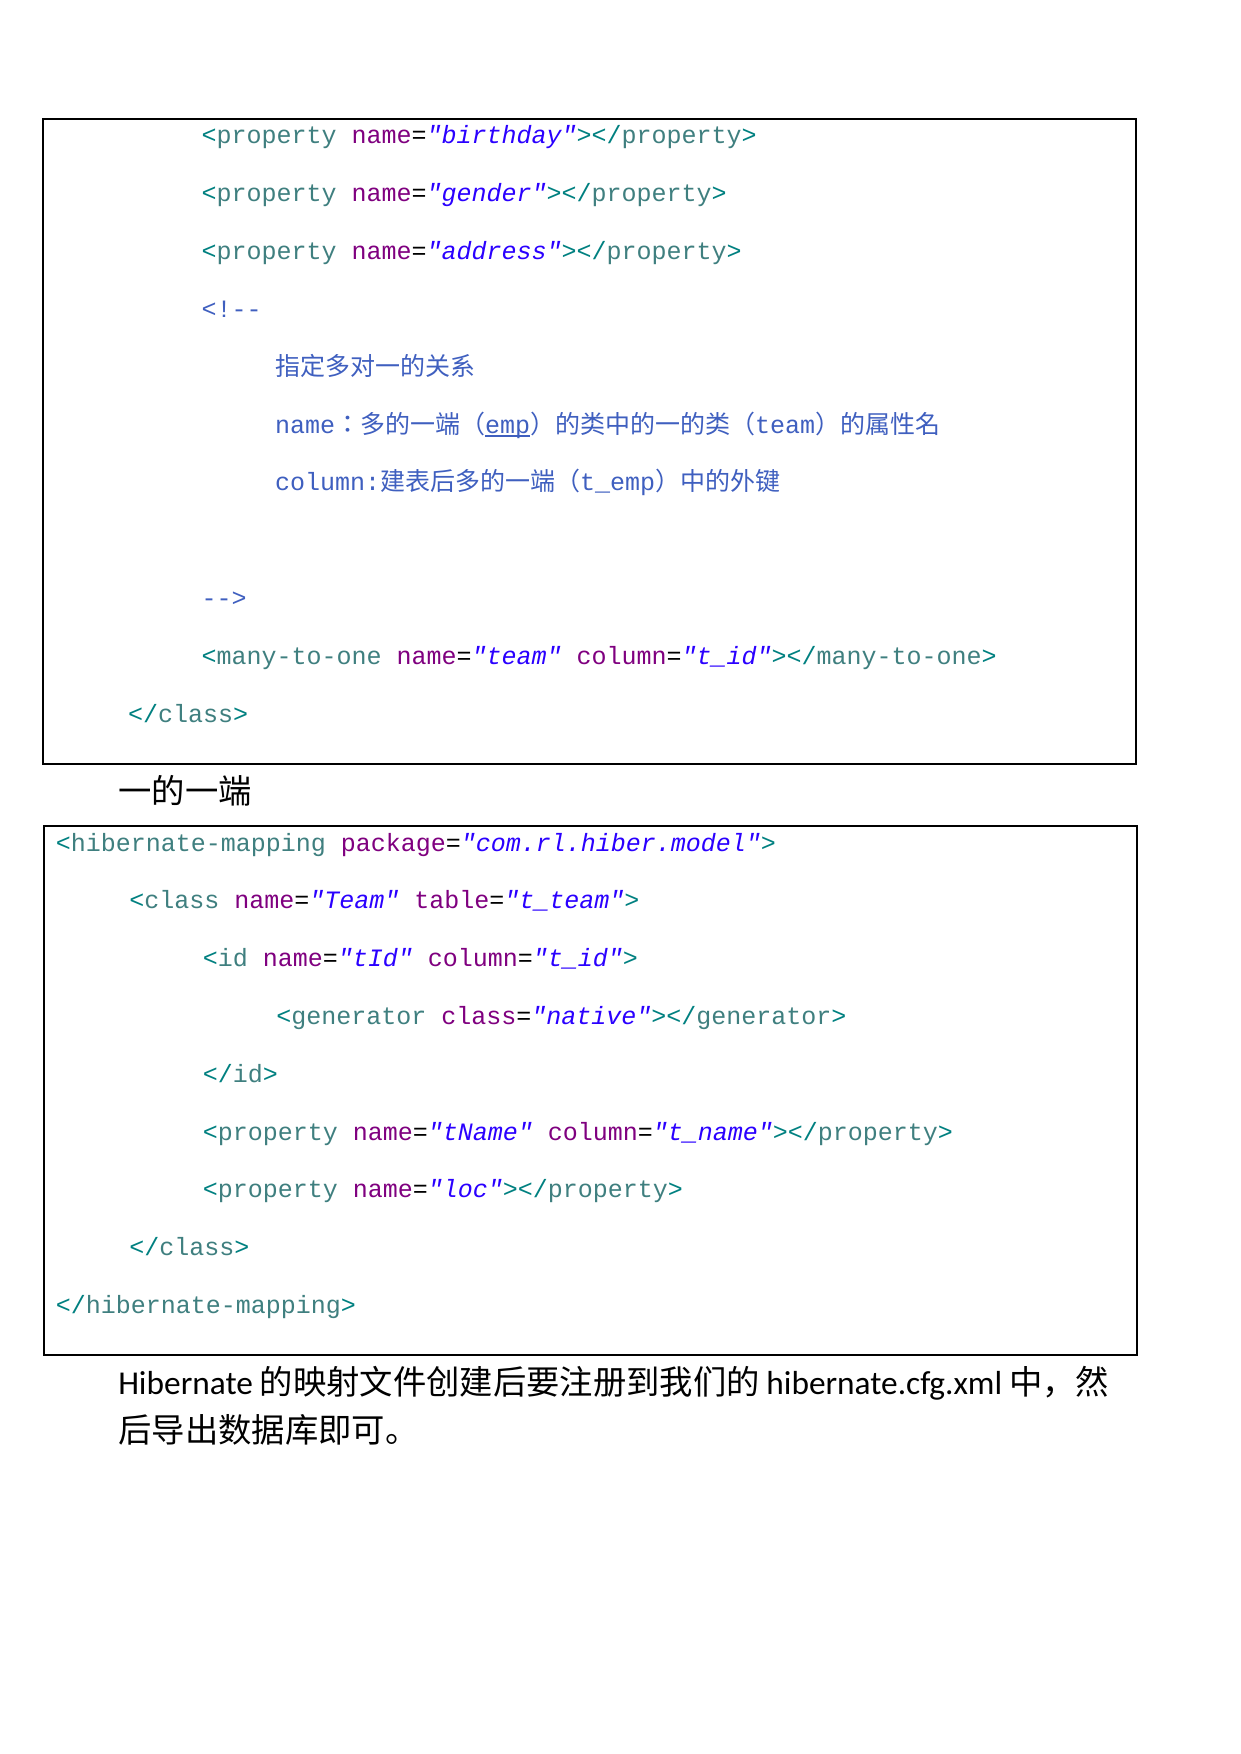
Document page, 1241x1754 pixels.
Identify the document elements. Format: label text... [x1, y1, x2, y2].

table_header <property name="birthday"></property> <property name="gender"></property> <property name="address"></property> <!-- 指定多对一的关系 name：多的一端（emp）的类中的一的类（team）的属性名 column:建表后多的一端（t_emp）中的外键 --> <many-to-one name="team" column="t_id"></many-to-one> </class> [44, 120, 1135, 762]
text 一的一端 [118, 765, 1122, 813]
text Hibernate的映射文件创建后要注册到我们的hibernate.cfg.xml中，然后导出数据库即可。 [118, 1356, 1122, 1452]
table_header <hibernate-mapping package="com.rl.hiber.model"> <class name="Team" table="t_team"> <id name="tId" column="t_id"> <generator class="native"></generator> </id> <property name="tName" column="t_name"></property> <property name="loc"></property> </class> </hibernate-mapping> [45, 827, 1136, 1353]
